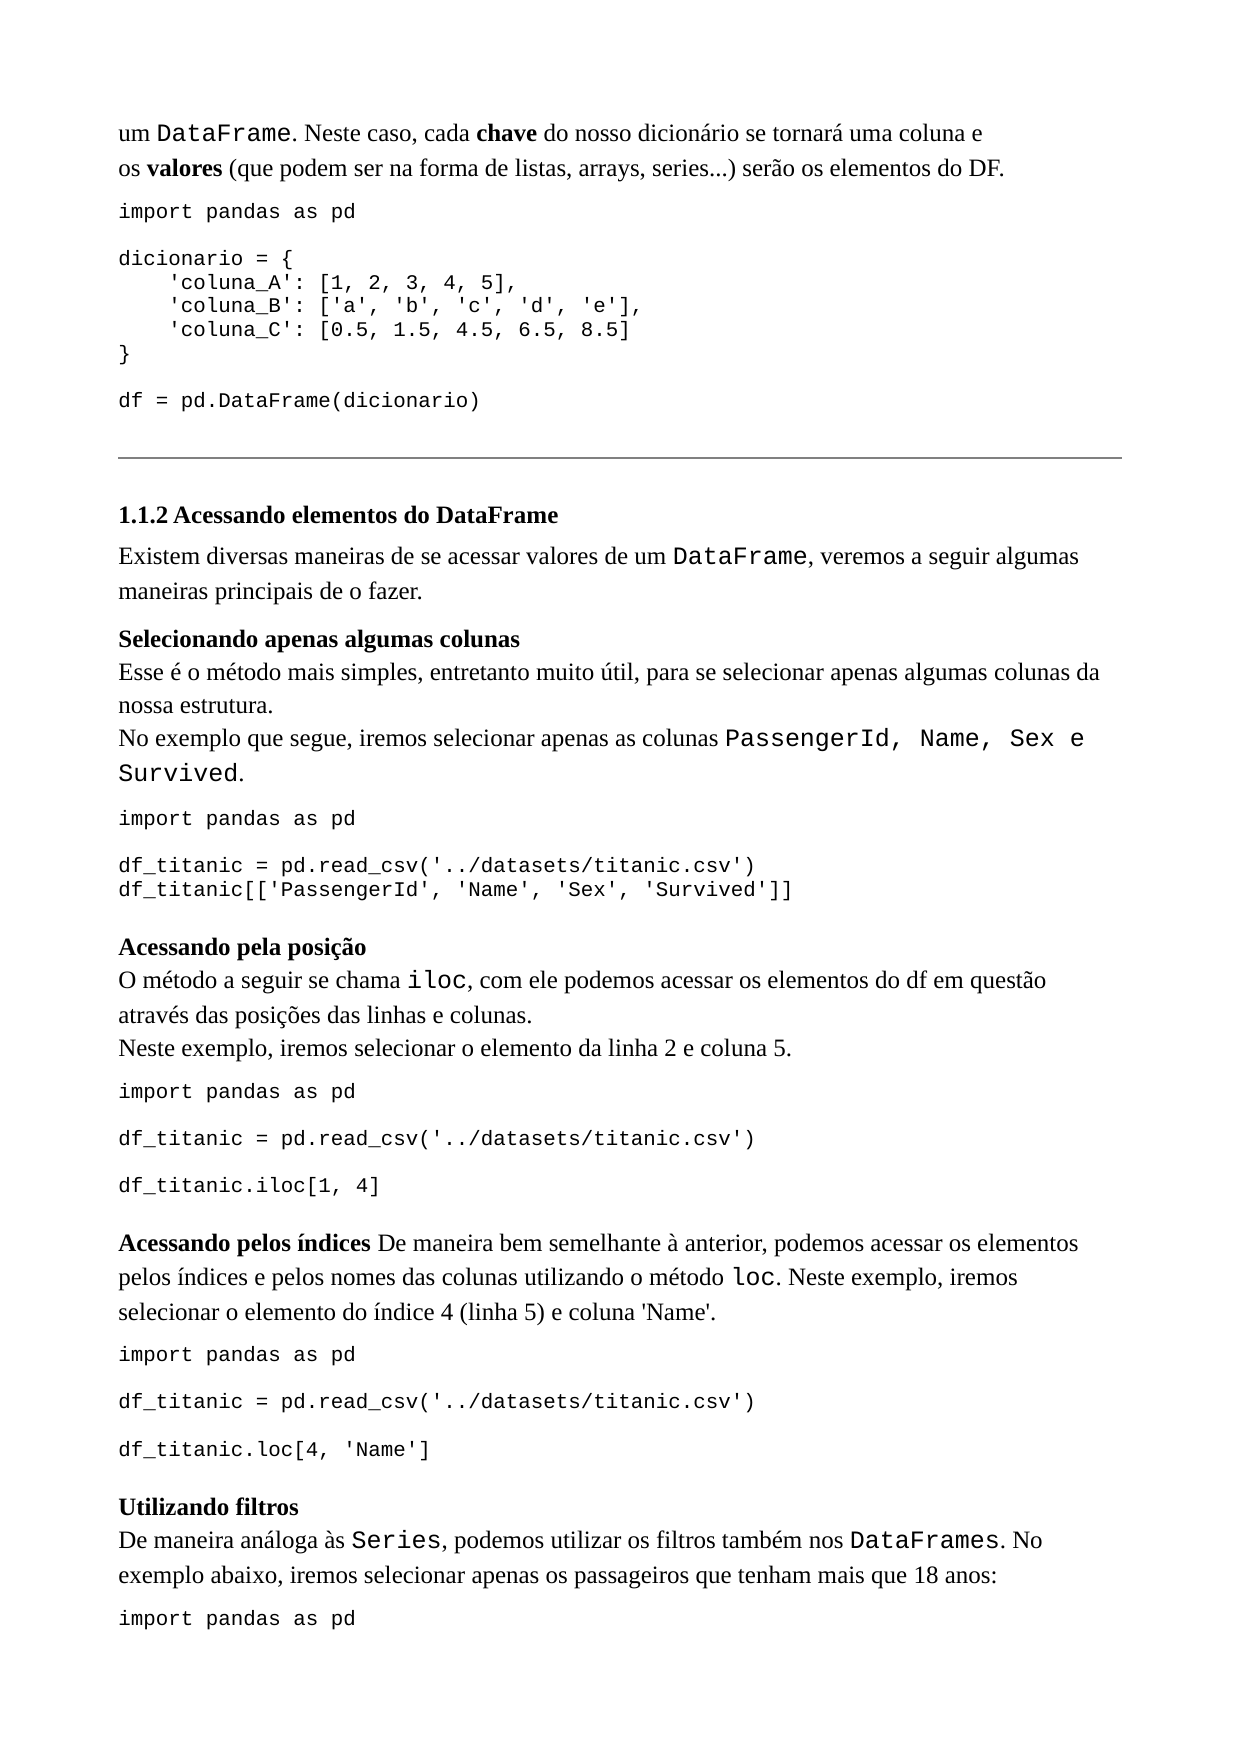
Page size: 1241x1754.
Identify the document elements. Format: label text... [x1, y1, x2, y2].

text import pandas as pd [118, 201, 1122, 224]
text Acessando pelos índices De maneira bem semelhante à anterior, podemos acessar os elementos pelos índices e pelos nomes das colunas utilizando o método loc. Neste exemplo, iremos selecionar o elemento do índice 4 (linha 5) e coluna 'Name'. [118, 1228, 1122, 1325]
text df_titanic[['PassengerId', 'Name', 'Sex', 'Survived']] [118, 879, 1122, 903]
text import pandas as pd [118, 808, 1122, 832]
text 'coluna_C': [0.5, 1.5, 4.5, 6.5, 8.5] [118, 319, 1122, 343]
text df_titanic.iloc[1, 4] [118, 1175, 1122, 1199]
text Utilizando filtros De maneira análoga às Series, podemos utilizar os filtros também nos DataFrames. No exemplo abaixo, iremos selecionar apenas os passageiros que tenham mais que 18 anos: [118, 1492, 1122, 1589]
text Acessando pela posição O método a seguir se chama iloc, com ele podemos acessar os elementos do df em questão através das posições das linhas e colunas. Neste exemplo, iremos selecionar o elemento da linha 2 e coluna 5. [118, 932, 1122, 1062]
text Existem diversas maneiras de se acessar valores de um DataFrame, veremos a seguir algumas maneiras principais de o fazer. [118, 541, 1122, 605]
text df = pd.DataFrame(dicionario) [118, 390, 1122, 414]
text Selecionando apenas algumas colunas Esse é o método mais simples, entretanto muito útil, para se selecionar apenas algumas colunas da nossa estrutura. No exemplo que segue, iremos selecionar apenas as colunas PassengerId, Name, Sex e Survived. [118, 624, 1122, 789]
subtitle 1.1.2 Acessando elementos do DataFrame [118, 500, 1122, 529]
text um DataFrame. Neste caso, cada chave do nosso dicionário se tornará uma coluna e os valores (que podem ser na forma de listas, arrays, series...) serão os elementos do DF. [118, 118, 1122, 182]
text import pandas as pd [118, 1081, 1122, 1104]
text dicionario = { [118, 248, 1122, 272]
text import pandas as pd [118, 1344, 1122, 1368]
text df_titanic = pd.read_csv('../datasets/titanic.csv') [118, 855, 1122, 879]
text df_titanic = pd.read_csv('../datasets/titanic.csv') [118, 1392, 1122, 1415]
text } [118, 343, 1122, 366]
text import pandas as pd [118, 1608, 1122, 1631]
text df_titanic = pd.read_csv('../datasets/titanic.csv') [118, 1128, 1122, 1152]
text df_titanic.loc[4, 'Name'] [118, 1439, 1122, 1462]
text 'coluna_A': [1, 2, 3, 4, 5], [118, 272, 1122, 295]
text 'coluna_B': ['a', 'b', 'c', 'd', 'e'], [118, 295, 1122, 319]
